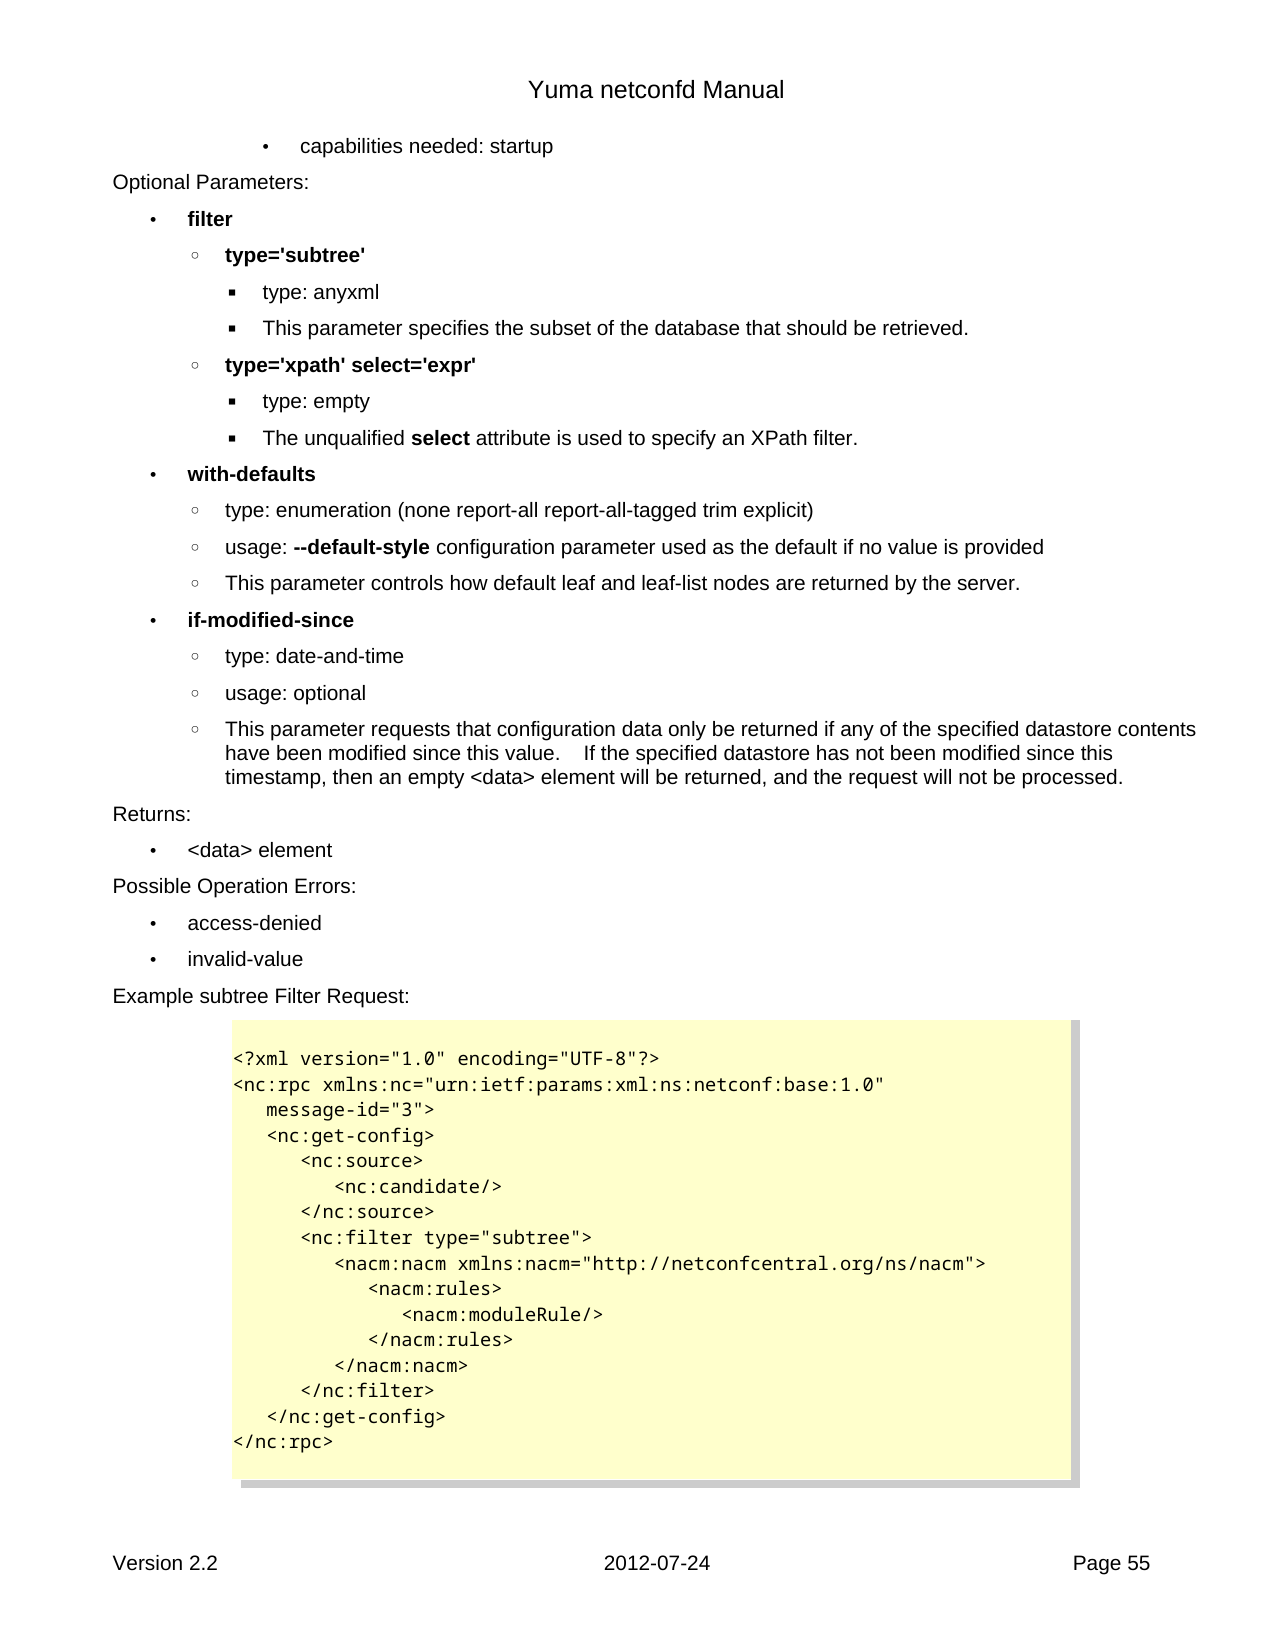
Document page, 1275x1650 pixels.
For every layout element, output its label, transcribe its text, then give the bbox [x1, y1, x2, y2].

list This parameter requests that configuration data only be returned if any of the specified datastore contents have been modified since this value. If the specified datastore has not been modified since this timestamp, then an empty <data> element will be returned, and the request will not be processed. [187, 717, 1200, 789]
text <nc:filter type="subtree"> [232, 1224, 1071, 1250]
text </nc:source> [232, 1199, 1071, 1224]
text </nacm:rules> [232, 1326, 1071, 1352]
list usage: --default-style configuration parameter used as the default if no value is provided [187, 535, 1200, 559]
list type: anyxml [225, 279, 1200, 303]
list usage: optional [187, 681, 1200, 704]
text <nacm:rules> [232, 1275, 1071, 1301]
list type: enumeration (none report-all report-all-tagged trim explicit) [187, 498, 1200, 522]
text </nc:rpc> [232, 1428, 1071, 1454]
text message-id="3"> [232, 1097, 1071, 1122]
text <nc:rpc xmlns:nc="urn:ietf:params:xml:ns:netconf:base:1.0" [232, 1071, 1071, 1097]
text Example subtree Filter Request: [112, 984, 1200, 1008]
text <?xml version="1.0" encoding="UTF-8"?> [232, 1046, 1071, 1071]
list if-modified-since [150, 608, 1200, 632]
list This parameter specifies the subset of the database that should be retrieved. [225, 316, 1200, 340]
list The unqualified select attribute is used to specify an XPath filter. [225, 425, 1200, 449]
text </nacm:nacm> [232, 1352, 1071, 1377]
text </nc:get-config> [232, 1403, 1071, 1428]
list type='xpath' select='expr' [187, 352, 1200, 376]
text Possible Operation Errors: [112, 874, 1200, 898]
text Optional Parameters: [112, 170, 1200, 194]
list capabilities needed: startup [262, 134, 1200, 158]
list type: date-and-time [187, 644, 1200, 668]
list access-denied [150, 911, 1200, 935]
text </nc:filter> [232, 1377, 1071, 1403]
list <data> element [150, 838, 1200, 862]
text <nc:candidate/> [232, 1173, 1071, 1199]
list filter [150, 207, 1200, 231]
list type: empty [225, 389, 1200, 413]
text <nacm:moduleRule/> [232, 1301, 1071, 1326]
list with-defaults [150, 462, 1200, 486]
text <nc:get-config> [232, 1122, 1071, 1148]
text Returns: [112, 801, 1200, 825]
text <nc:source> [232, 1148, 1071, 1173]
list type='subtree' [187, 243, 1200, 267]
list This parameter controls how default leaf and leaf-list nodes are returned by the server. [187, 571, 1200, 595]
list invalid-value [150, 947, 1200, 971]
text <nacm:nacm xmlns:nacm="http://netconfcentral.org/ns/nacm"> [232, 1250, 1071, 1275]
